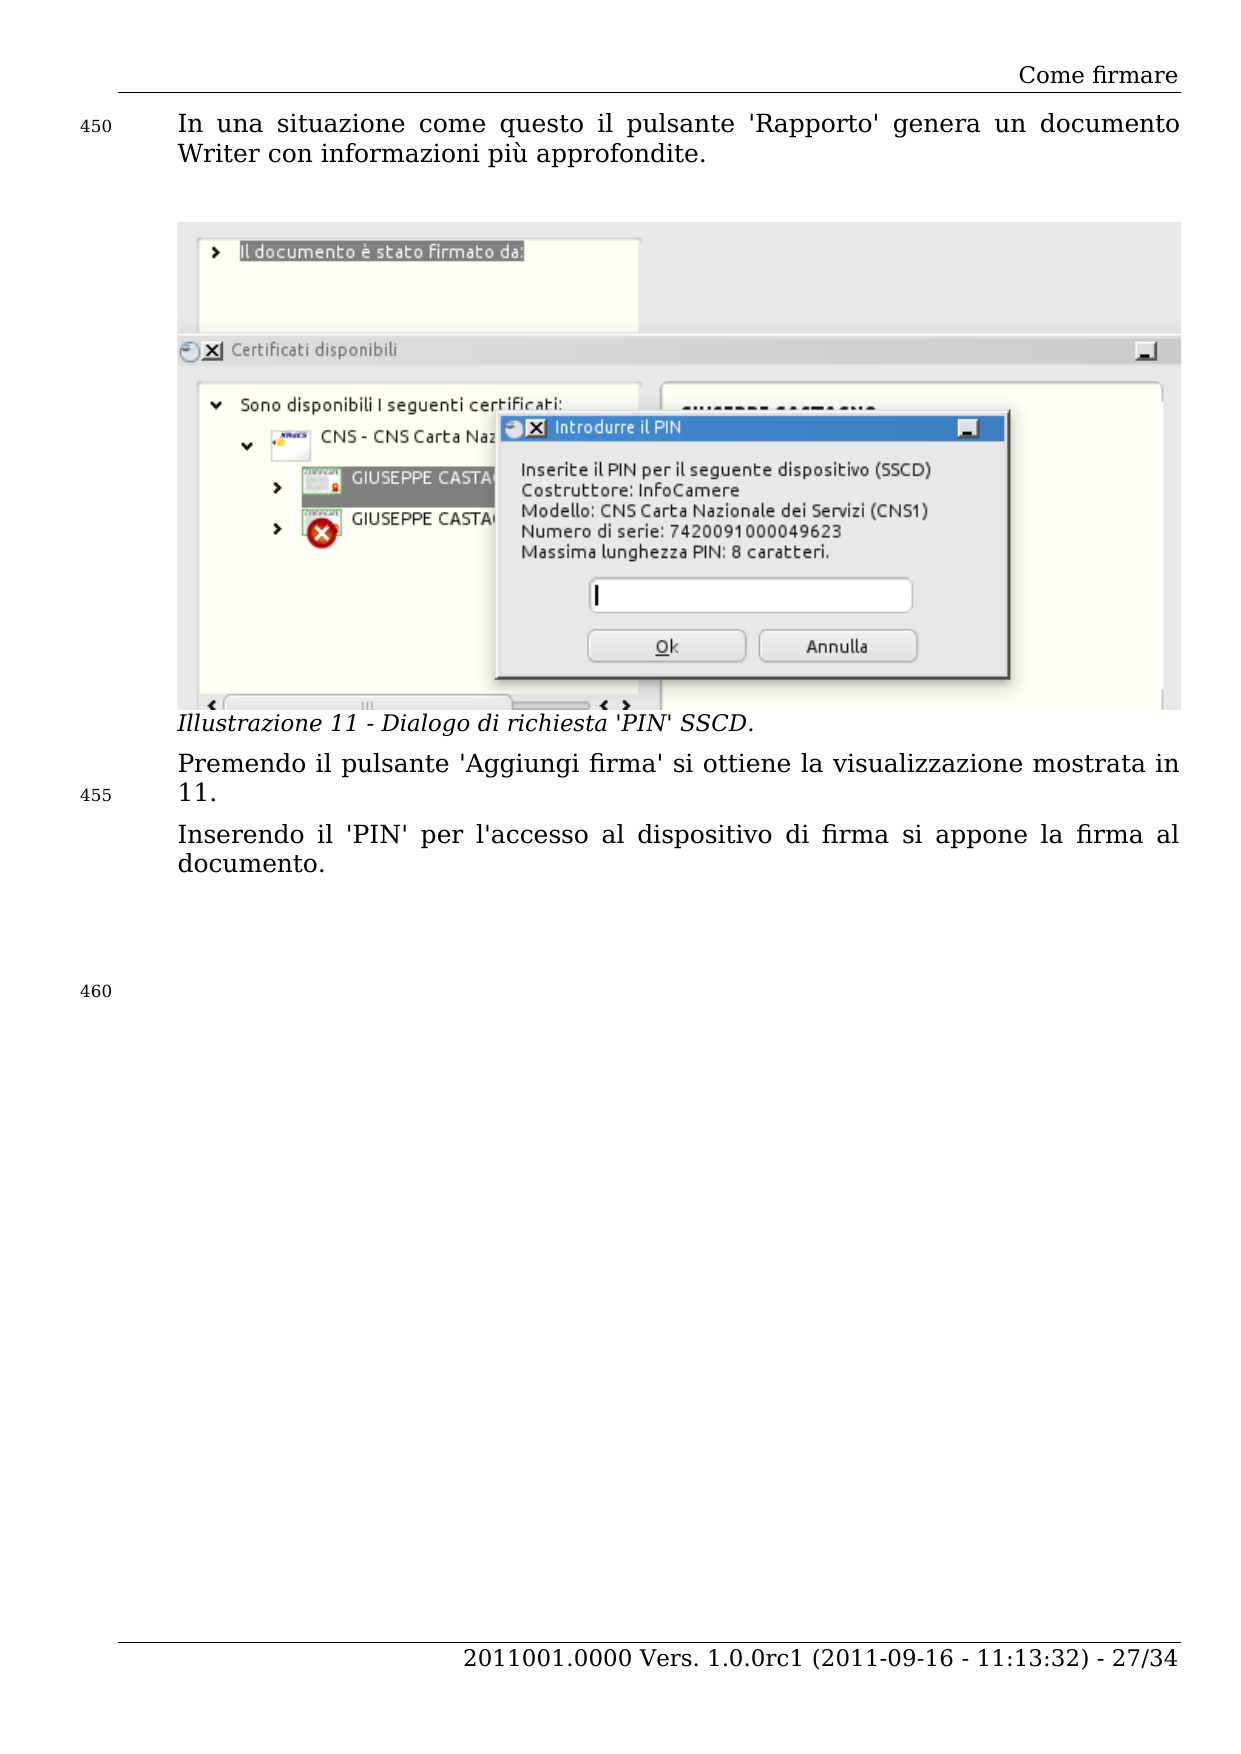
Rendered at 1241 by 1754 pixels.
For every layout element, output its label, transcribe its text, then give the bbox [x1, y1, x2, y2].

text Premendo il pulsante 'Aggiungi firma' si ottiene la visualizzazione mostrata in Illustrazione 11. [177, 749, 1181, 808]
picture [177, 222, 1182, 710]
text In una situazione come questo il pulsante 'Rapporto' genera un documento Writer con informazioni più approfondite. [177, 109, 1181, 168]
text Illustrazione 11 - Dialogo di richiesta 'PIN' SSCD. [177, 710, 1181, 737]
text Inserendo il 'PIN' per l'accesso al dispositivo di firma si appone la firma al documento. [177, 820, 1181, 879]
